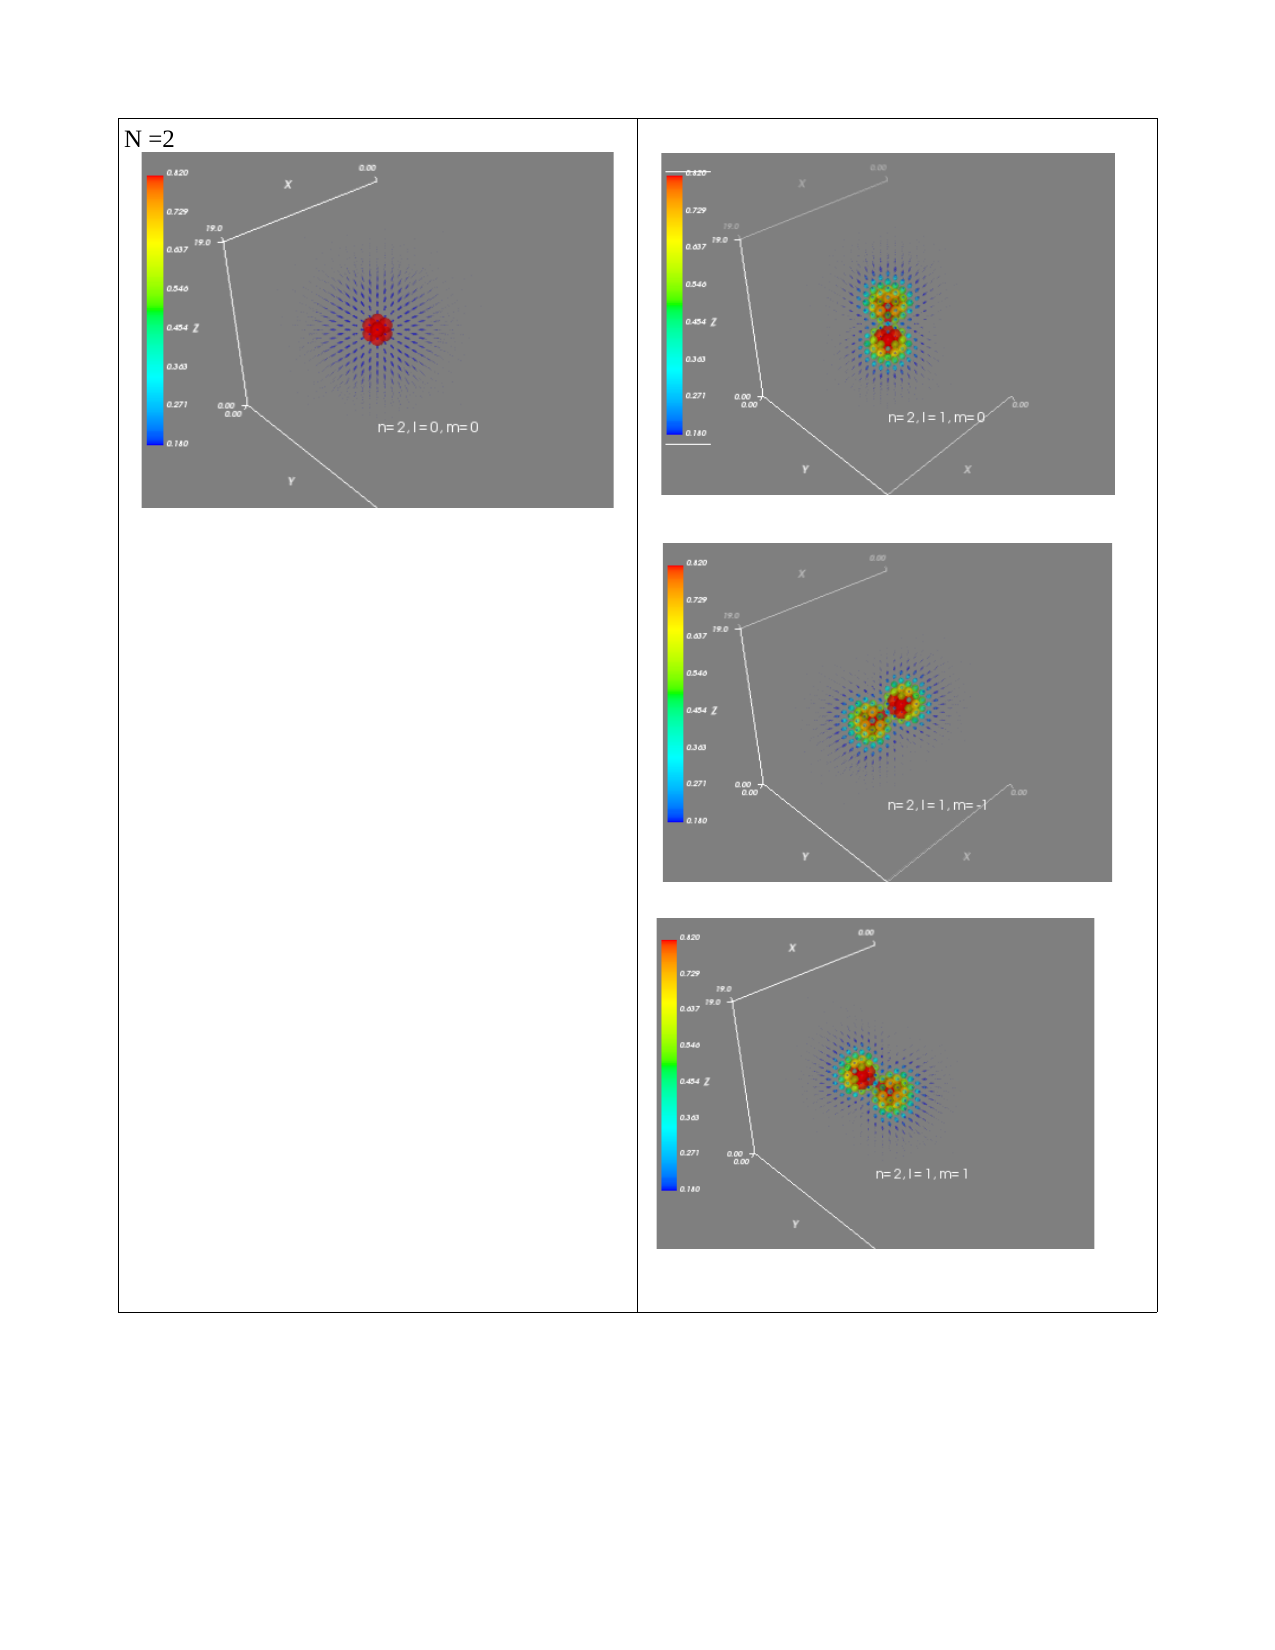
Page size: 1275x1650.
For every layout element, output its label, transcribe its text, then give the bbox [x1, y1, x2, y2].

picture [656, 918, 1095, 1249]
table_header [638, 119, 1157, 1312]
picture [141, 152, 614, 508]
picture [661, 153, 1115, 495]
table_header N =2 [119, 119, 637, 1312]
picture [662, 543, 1113, 882]
